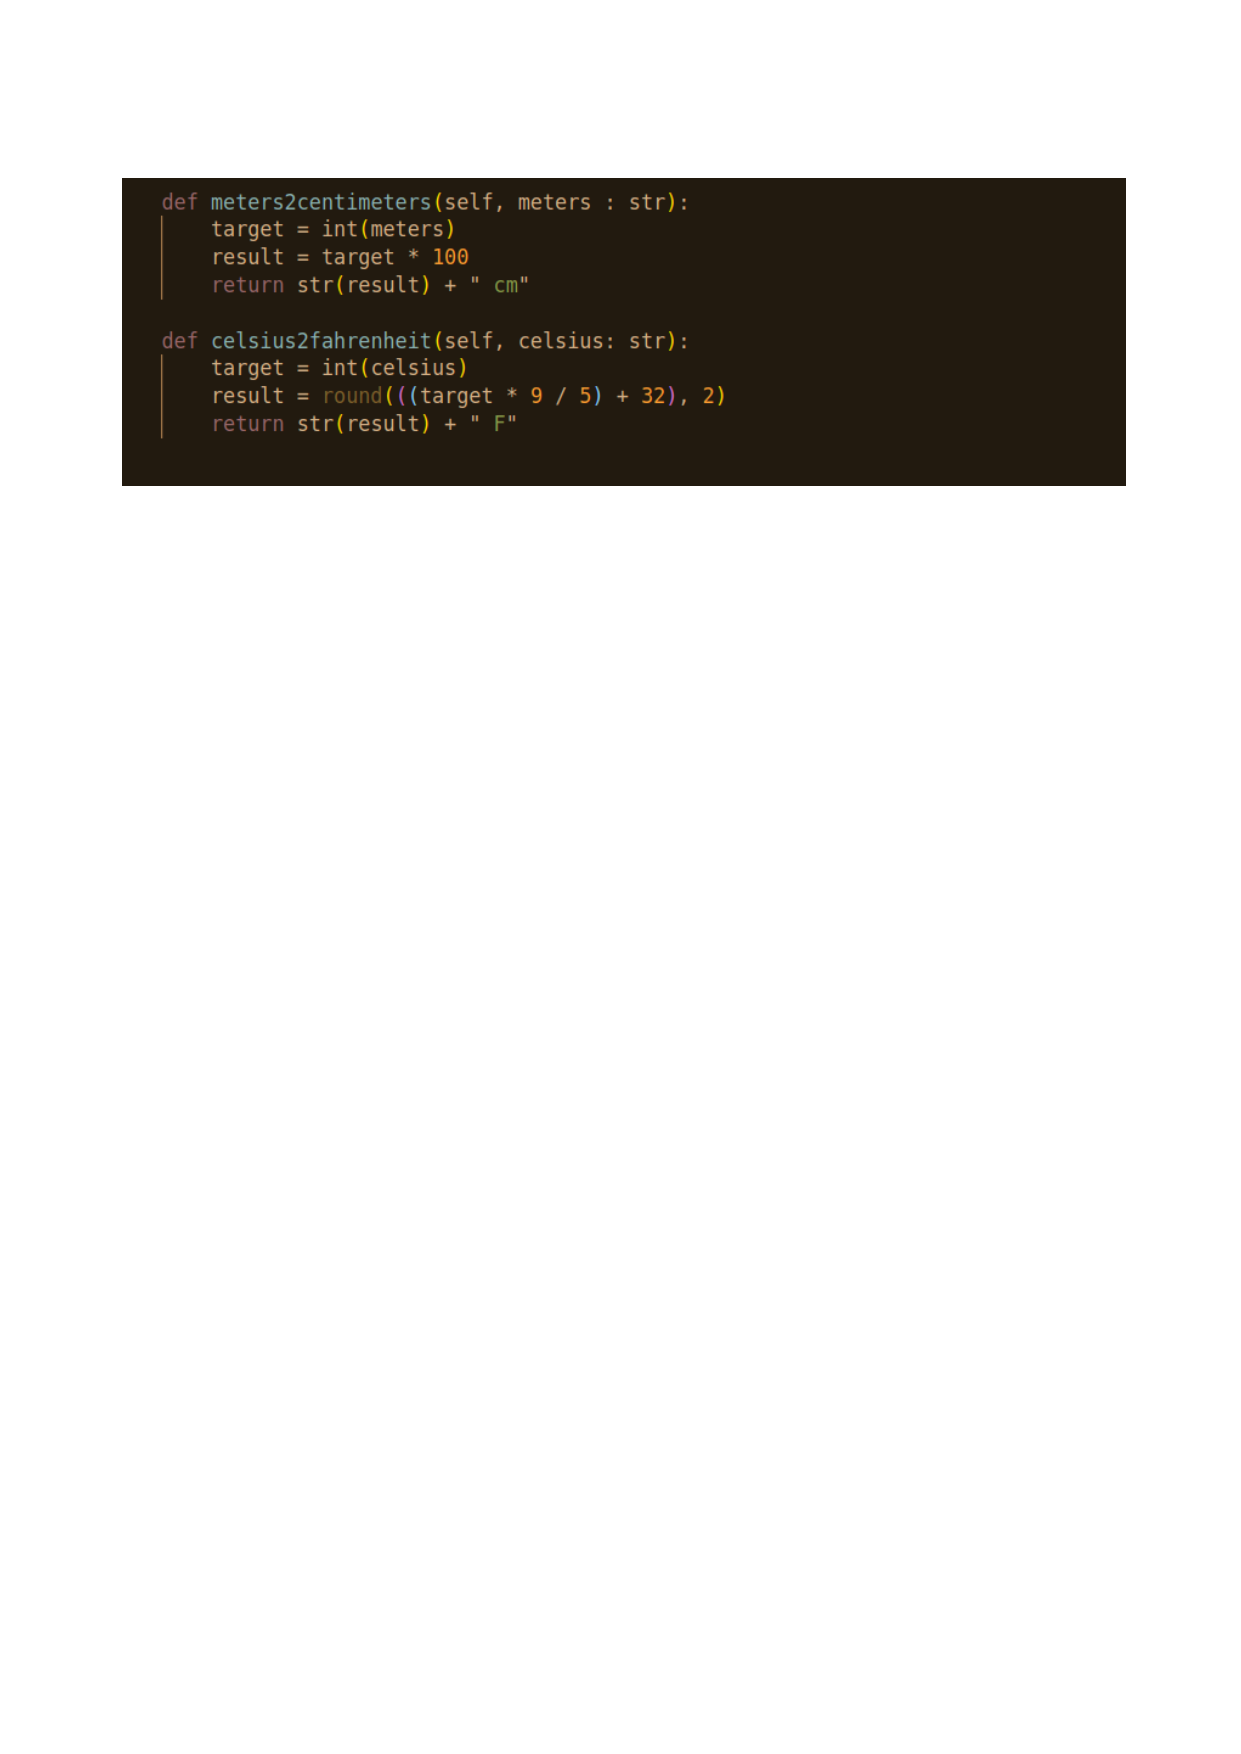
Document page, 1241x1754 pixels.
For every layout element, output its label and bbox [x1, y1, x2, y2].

picture [122, 178, 1126, 486]
